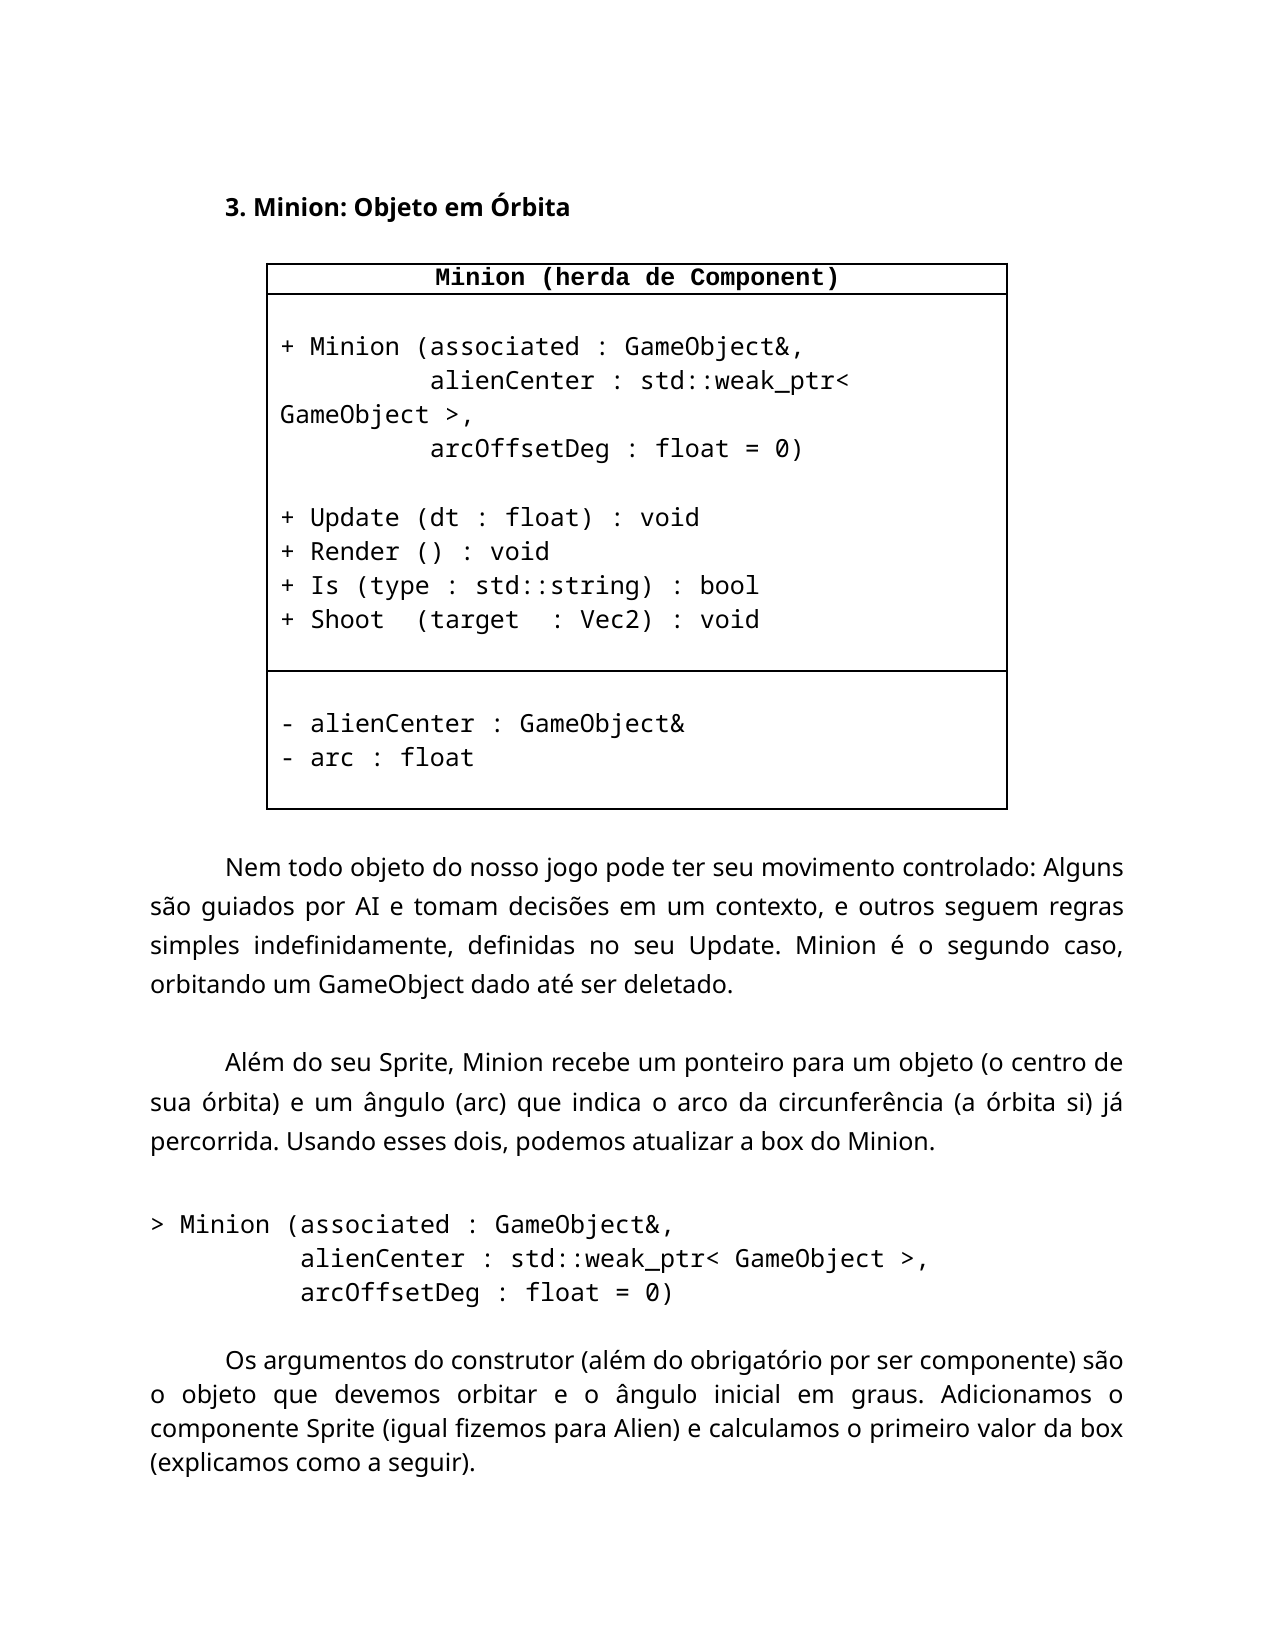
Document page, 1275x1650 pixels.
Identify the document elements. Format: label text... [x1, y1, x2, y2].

text Os argumentos do construtor (além do obrigatório por ser componente) são o objeto que devemos orbitar e o ângulo inicial em graus. Adicionamos o componente Sprite (igual fizemos para Alien) e calculamos o primeiro valor da box (explicamos como a seguir). [150, 1343, 1125, 1479]
text Nem todo objeto do nosso jogo pode ter seu movimento controlado: Alguns são guiados por AI e tomam decisões em um contexto, e outros seguem regras simples indefinidamente, definidas no seu Update. Minion é o segundo caso, orbitando um GameObject dado até ser deletado. [150, 849, 1125, 1001]
table_cell - alienCenter : GameObject& - arc : float [268, 672, 1006, 808]
table_cell + Minion (associated : GameObject&, alienCenter : std::weak_ptr< GameObject >, arcOffsetDeg : float = 0) + Update (dt : float) : void + Render () : void + Is (type : std::string) : bool + Shoot (target : Vec2) : void [268, 295, 1006, 669]
text alienCenter : std::weak_ptr< GameObject >, [150, 1241, 1125, 1275]
text 3. Minion: Objeto em Órbita [150, 189, 1125, 223]
text Além do seu Sprite, Minion recebe um ponteiro para um objeto (o centro de sua órbita) e um ângulo (arc) que indica o arco da circunferência (a órbita si) já percorrida. Usando esses dois, podemos atualizar a box do Minion. [150, 1045, 1125, 1157]
text arcOffsetDeg : float = 0) [150, 1275, 1125, 1309]
table_header Minion (herda de Component) [268, 265, 1006, 293]
text > Minion (associated : GameObject&, [150, 1207, 1125, 1241]
